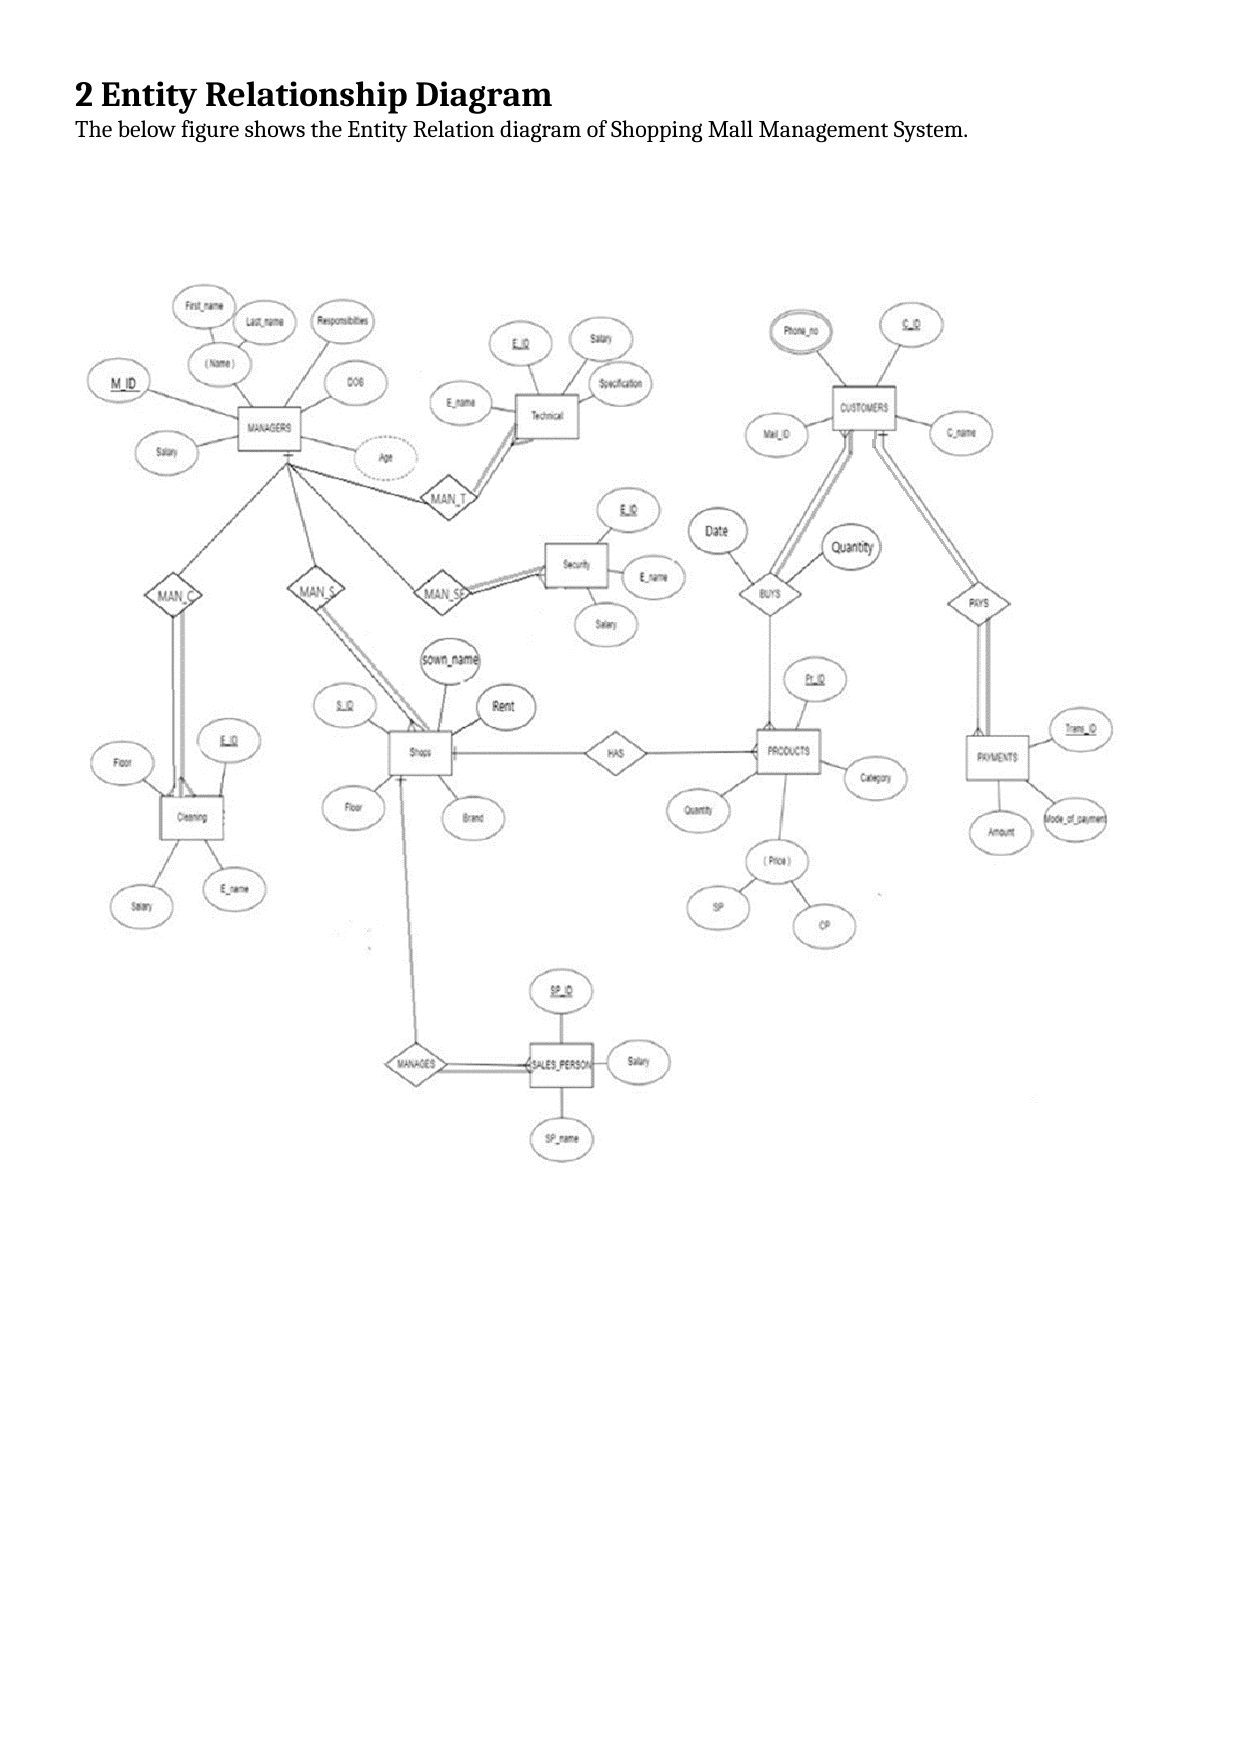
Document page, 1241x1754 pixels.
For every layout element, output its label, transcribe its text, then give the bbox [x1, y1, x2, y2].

text 2 Entity Relationship Diagram [75, 75, 1165, 116]
text The below figure shows the Entity Relation diagram of Shopping Mall Management System. [75, 116, 1165, 143]
